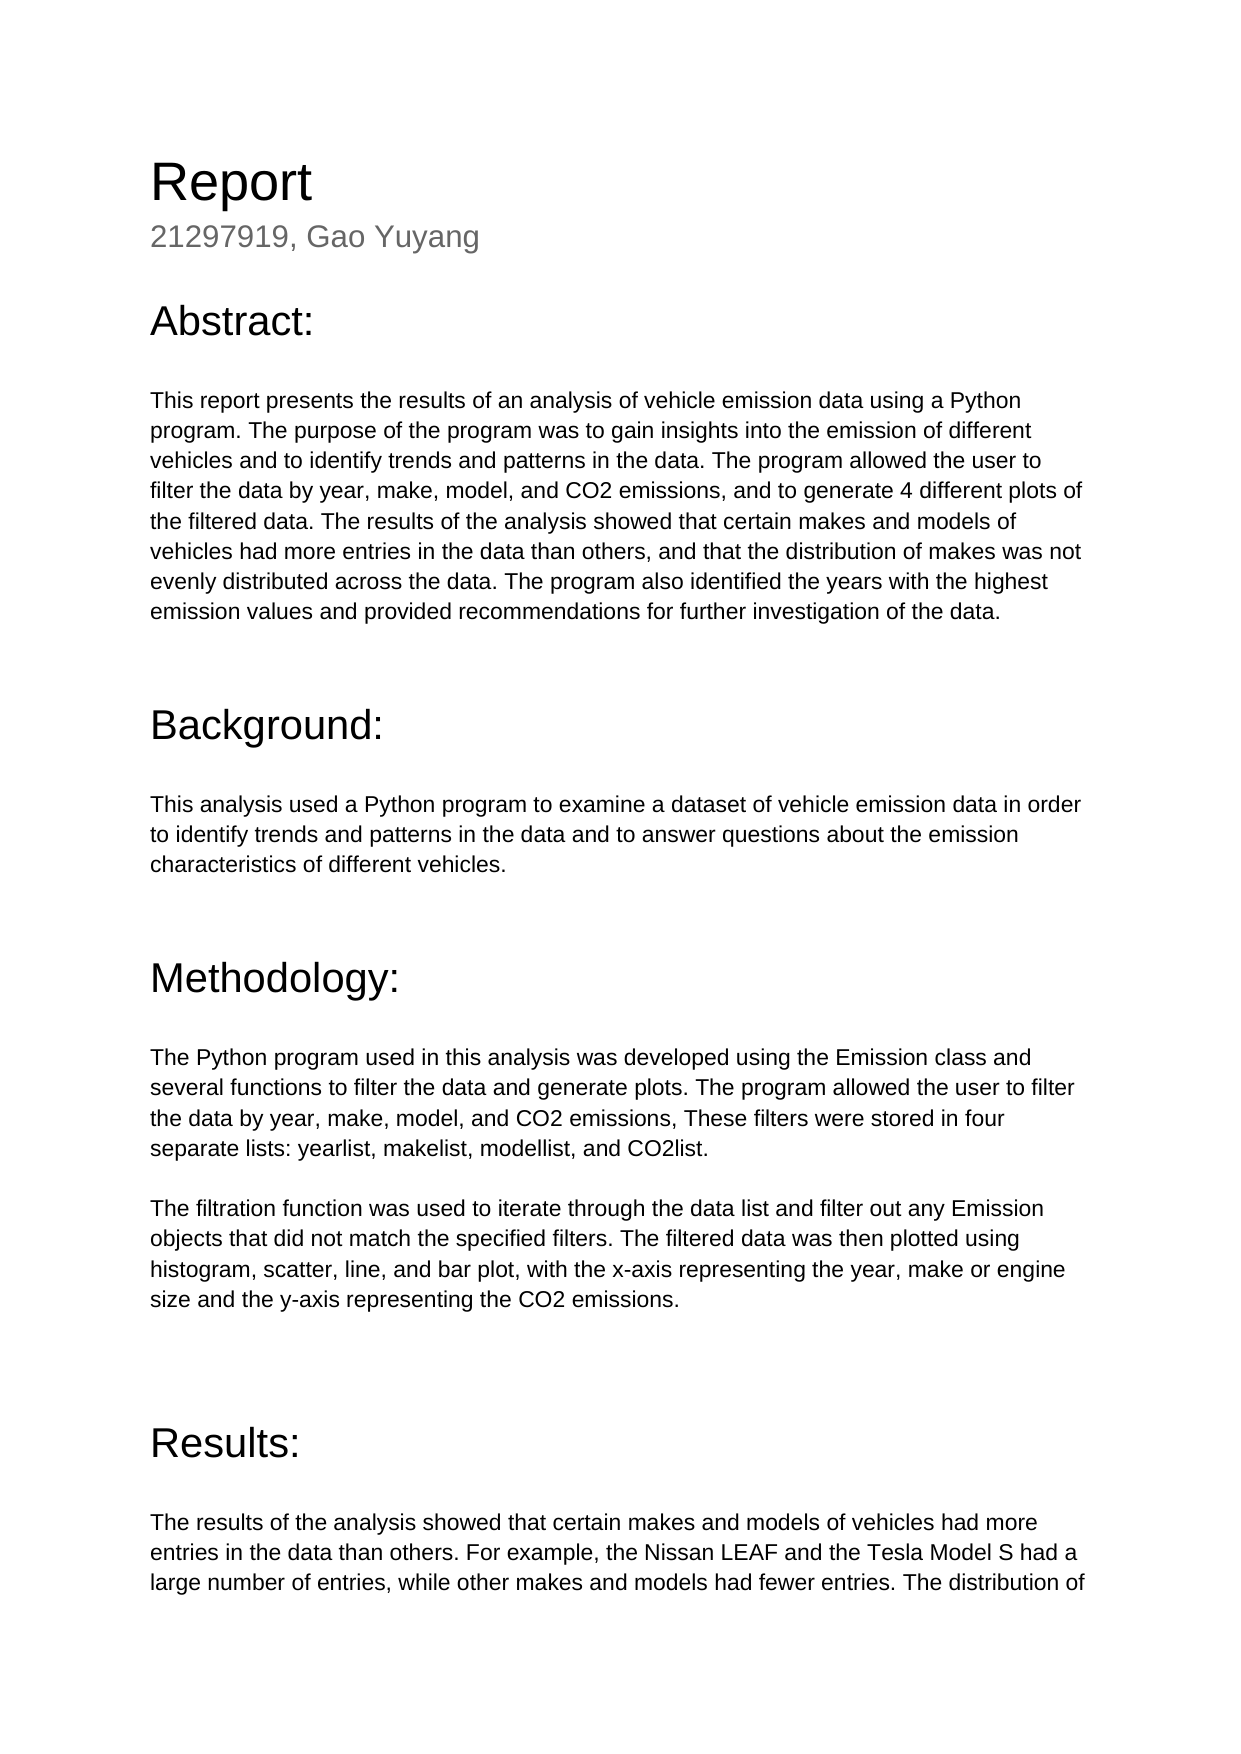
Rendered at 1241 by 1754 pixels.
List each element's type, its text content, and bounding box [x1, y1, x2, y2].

subtitle Results: [150, 1418, 1090, 1466]
subtitle Background: [150, 700, 1090, 748]
text This report presents the results of an analysis of vehicle emission data using a Python program. The purpose of the program was to gain insights into the emission of different vehicles and to identify trends and patterns in the data. The program allowed the user to filter the data by year, make, model, and CO2 emissions, and to generate 4 different plots of the filtered data. The results of the analysis showed that certain makes and models of vehicles had more entries in the data than others, and that the distribution of makes was not evenly distributed across the data. The program also identified the years with the highest emission values and provided recommendations for further investigation of the data. [150, 387, 1090, 624]
title Report [150, 150, 1090, 212]
subtitle 21297919, Gao Yuyang [150, 218, 1090, 254]
subtitle Methodology: [150, 953, 1090, 1001]
text The results of the analysis showed that certain makes and models of vehicles had more entries in the data than others. For example, the Nissan LEAF and the Tesla Model S had a large number of entries, while other makes and models had fewer entries. The distribution of [150, 1509, 1090, 1595]
text This analysis used a Python program to examine a dataset of vehicle emission data in order to identify trends and patterns in the data and to answer questions about the emission characteristics of different vehicles. [150, 791, 1090, 878]
subtitle Abstract: [150, 296, 1090, 344]
text The filtration function was used to iterate through the data list and filter out any Emission objects that did not match the specified filters. The filtered data was then plotted using histogram, scatter, line, and bar plot, with the x-axis representing the year, make or engine size and the y-axis representing the CO2 emissions. [150, 1195, 1090, 1312]
text The Python program used in this analysis was developed using the Emission class and several functions to filter the data and generate plots. The program allowed the user to filter the data by year, make, model, and CO2 emissions, These filters were stored in four separate lists: yearlist, makelist, modellist, and CO2list. [150, 1044, 1090, 1161]
